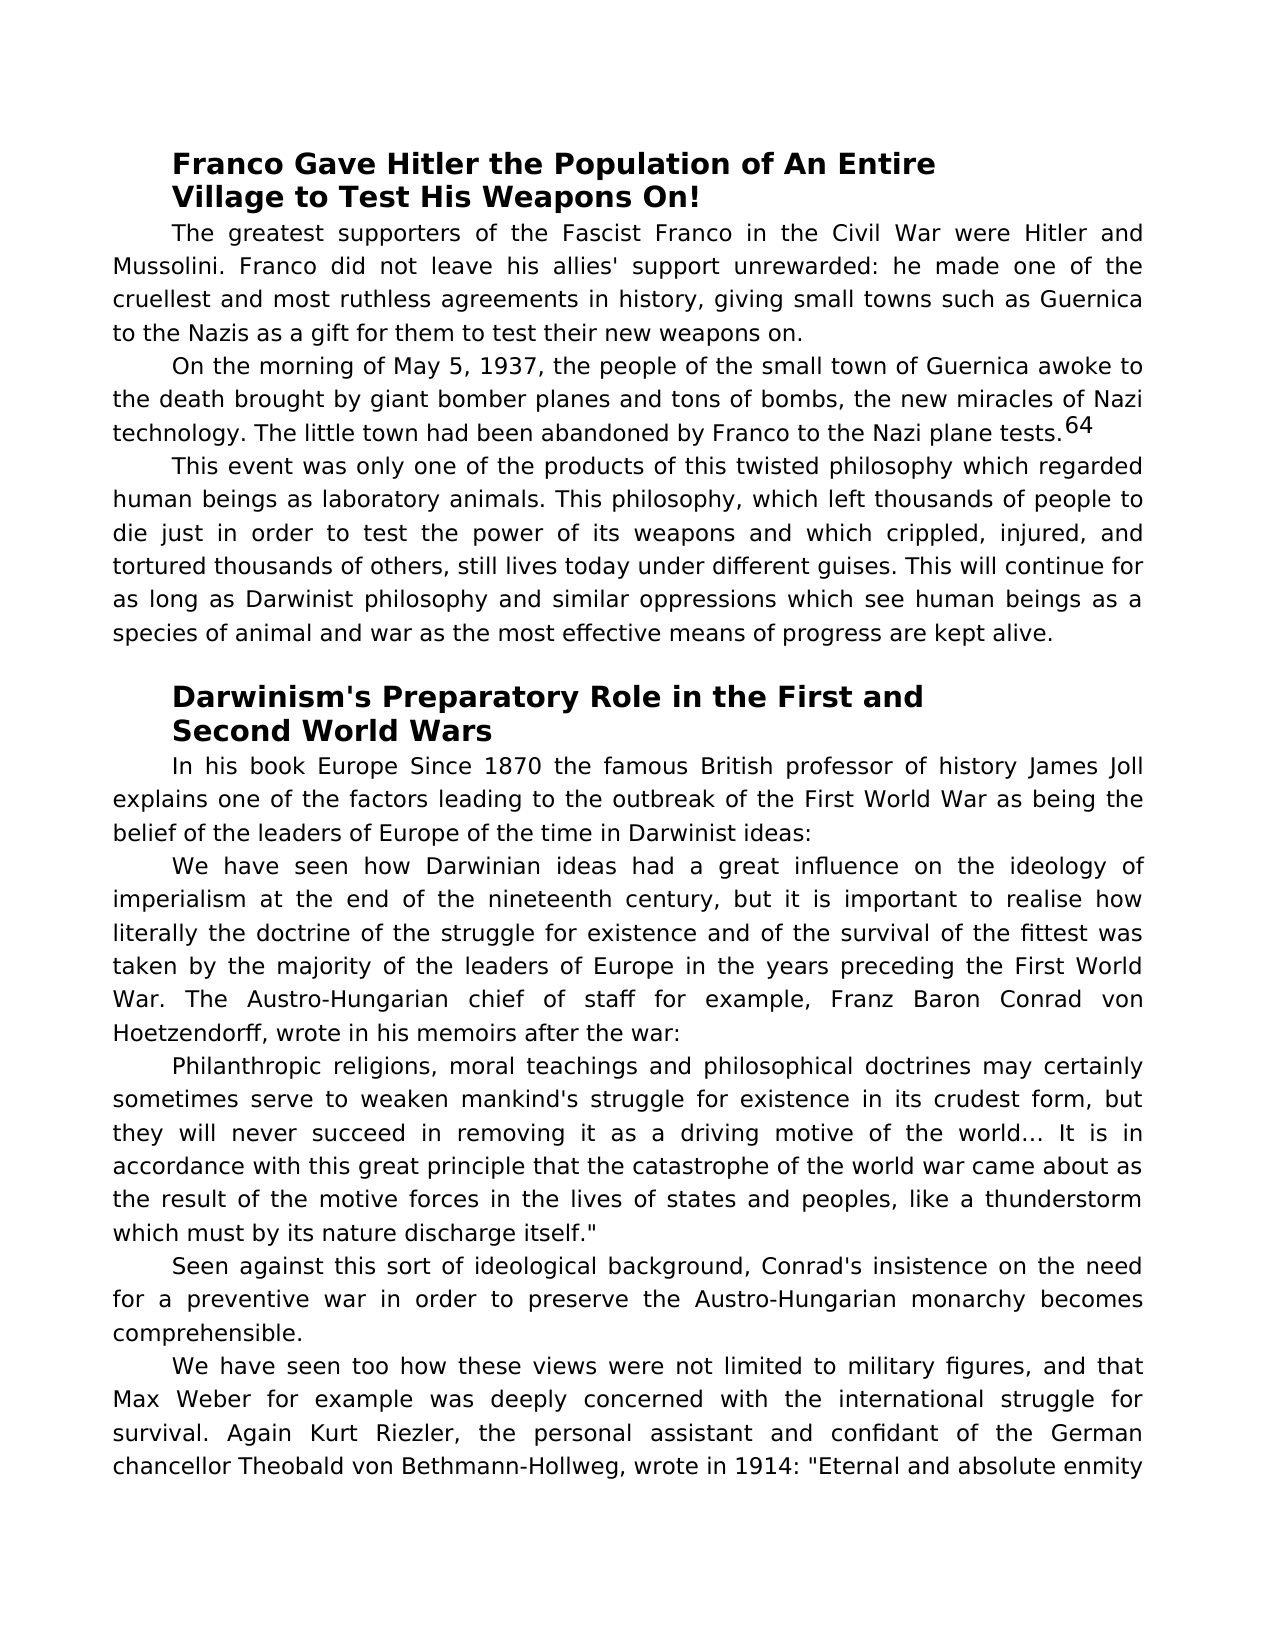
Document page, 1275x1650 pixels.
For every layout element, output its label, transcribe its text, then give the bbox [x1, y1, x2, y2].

text The greatest supporters of the Fascist Franco in the Civil War were Hitler and Mussolini. Franco did not leave his allies' support unrewarded: he made one of the cruellest and most ruthless agreements in history, giving small towns such as Guernica to the Nazis as a gift for them to test their new weapons on. [112, 214, 1145, 348]
text Village to Test His Weapons On! [112, 181, 1145, 214]
text Darwinism's Preparatory Role in the First and [112, 681, 1145, 714]
text Philanthropic religions, moral teachings and philosophical doctrines may certainly sometimes serve to weaken mankind's struggle for existence in its crudest form, but they will never succeed in removing it as a driving motive of the world… It is in accordance with this great principle that the catastrophe of the world war came about as the result of the motive forces in the lives of states and peoples, like a thunderstorm which must by its nature discharge itself." [112, 1048, 1145, 1248]
text We have seen too how these views were not limited to military figures, and that Max Weber for example was deeply concerned with the international struggle for survival. Again Kurt Riezler, the personal assistant and confidant of the German chancellor Theobald von Bethmann-Hollweg, wrote in 1914: "Eternal and absolute enmity [112, 1348, 1145, 1481]
text This event was only one of the products of this twisted philosophy which regarded human beings as laboratory animals. This philosophy, which left thousands of people to die just in order to test the power of its weapons and which crippled, injured, and tortured thousands of others, still lives today under different guises. This will continue for as long as Darwinist philosophy and similar oppressions which see human beings as a species of animal and war as the most effective means of progress are kept alive. [112, 448, 1145, 648]
text Franco Gave Hitler the Population of An Entire [112, 148, 1145, 181]
text Seen against this sort of ideological background, Conrad's insistence on the need for a preventive war in order to preserve the Austro-Hungarian monarchy becomes comprehensible. [112, 1248, 1145, 1348]
text We have seen how Darwinian ideas had a great influence on the ideology of imperialism at the end of the nineteenth century, but it is important to realise how literally the doctrine of the struggle for existence and of the survival of the fittest was taken by the majority of the leaders of Europe in the years preceding the First World War. The Austro-Hungarian chief of staff for example, Franz Baron Conrad von Hoetzendorff, wrote in his memoirs after the war: [112, 848, 1145, 1048]
text In his book Europe Since 1870 the famous British professor of history James Joll explains one of the factors leading to the outbreak of the First World War as being the belief of the leaders of Europe of the time in Darwinist ideas: [112, 748, 1145, 848]
text Second World Wars [112, 714, 1145, 748]
text On the morning of May 5, 1937, the people of the small town of Guernica awoke to the death brought by giant bomber planes and tons of bombs, the new miracles of Nazi technology. The little town had been abandoned by Franco to the Nazi plane tests.64 [112, 348, 1145, 448]
